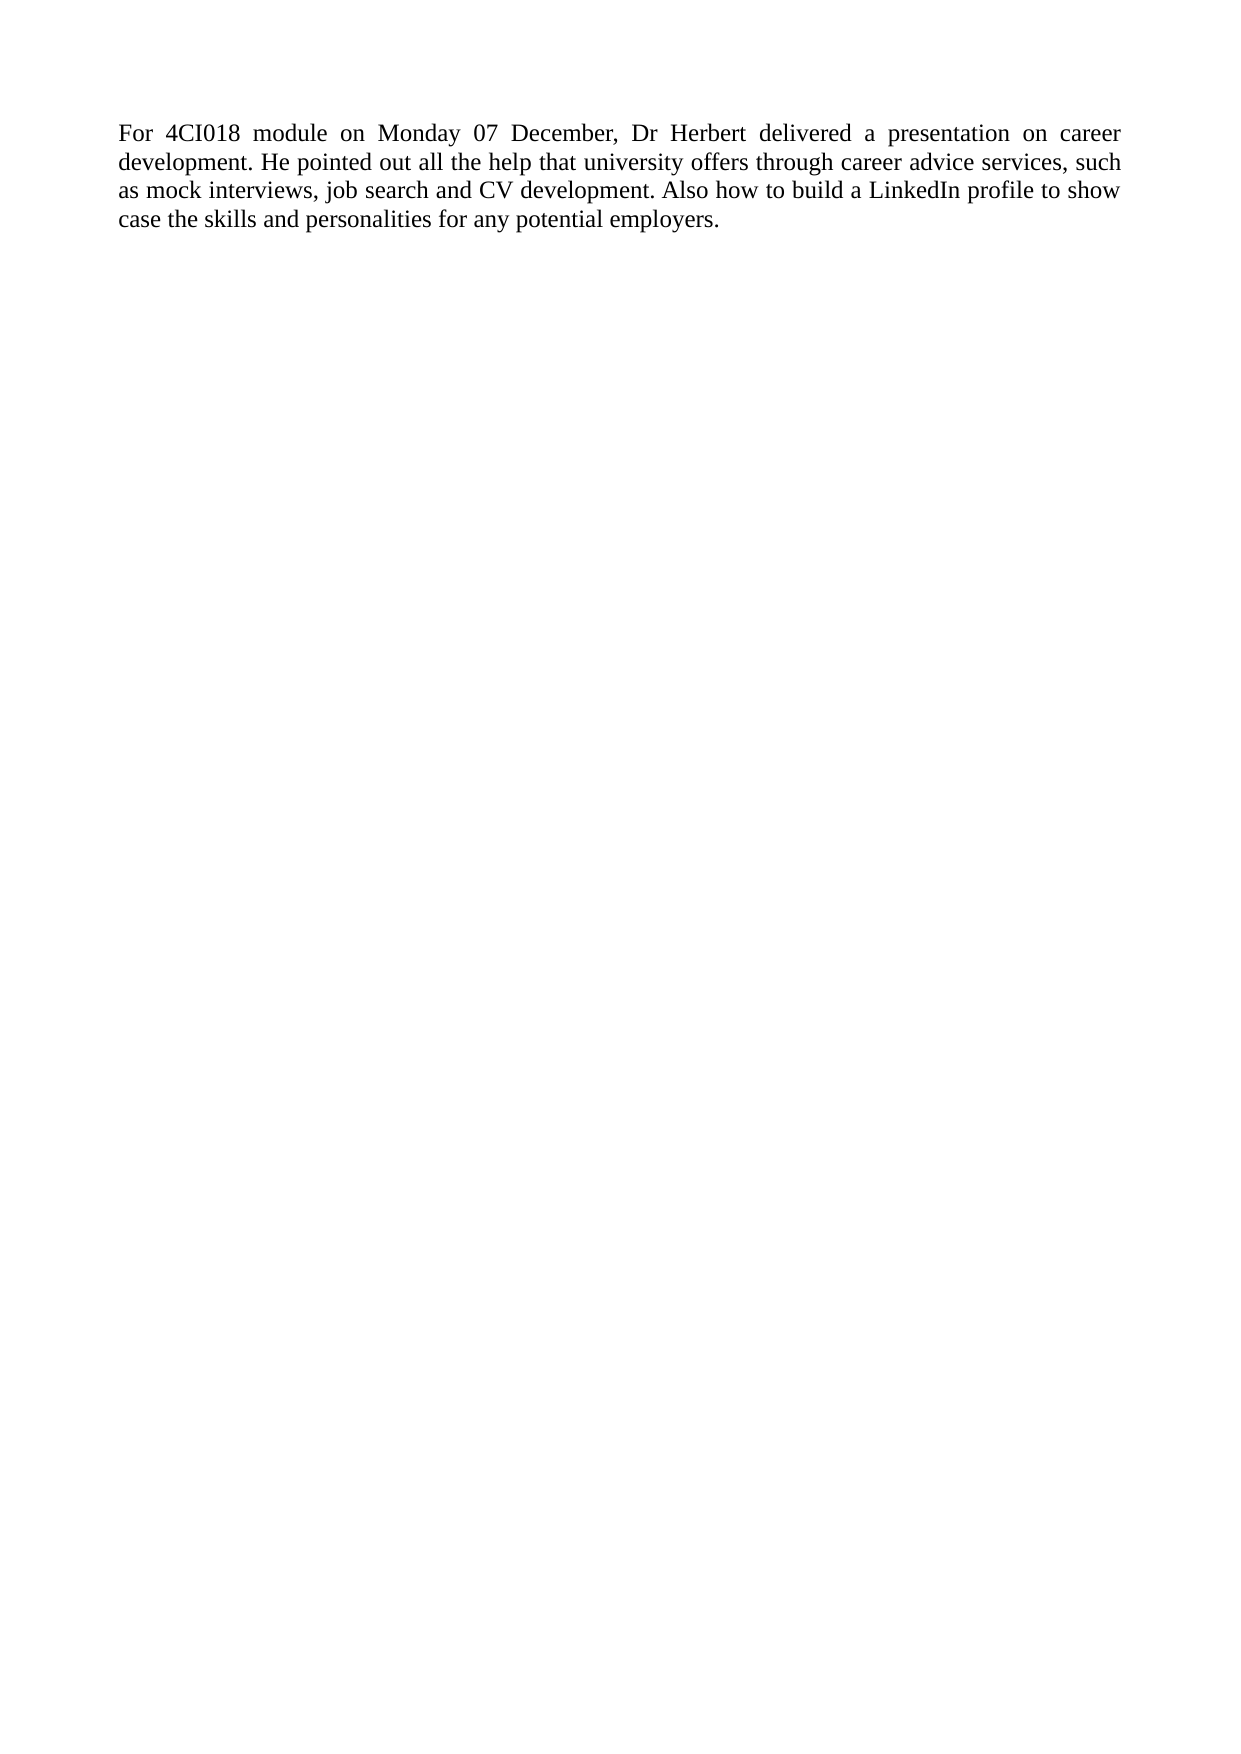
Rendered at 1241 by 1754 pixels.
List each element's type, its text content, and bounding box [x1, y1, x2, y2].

text For 4CI018 module on Monday 07 December, Dr Herbert delivered a presentation on career development. He pointed out all the help that university offers through career advice services, such as mock interviews, job search and CV development. Also how to build a LinkedIn profile to show case the skills and personalities for any potential employers. [118, 118, 1122, 233]
